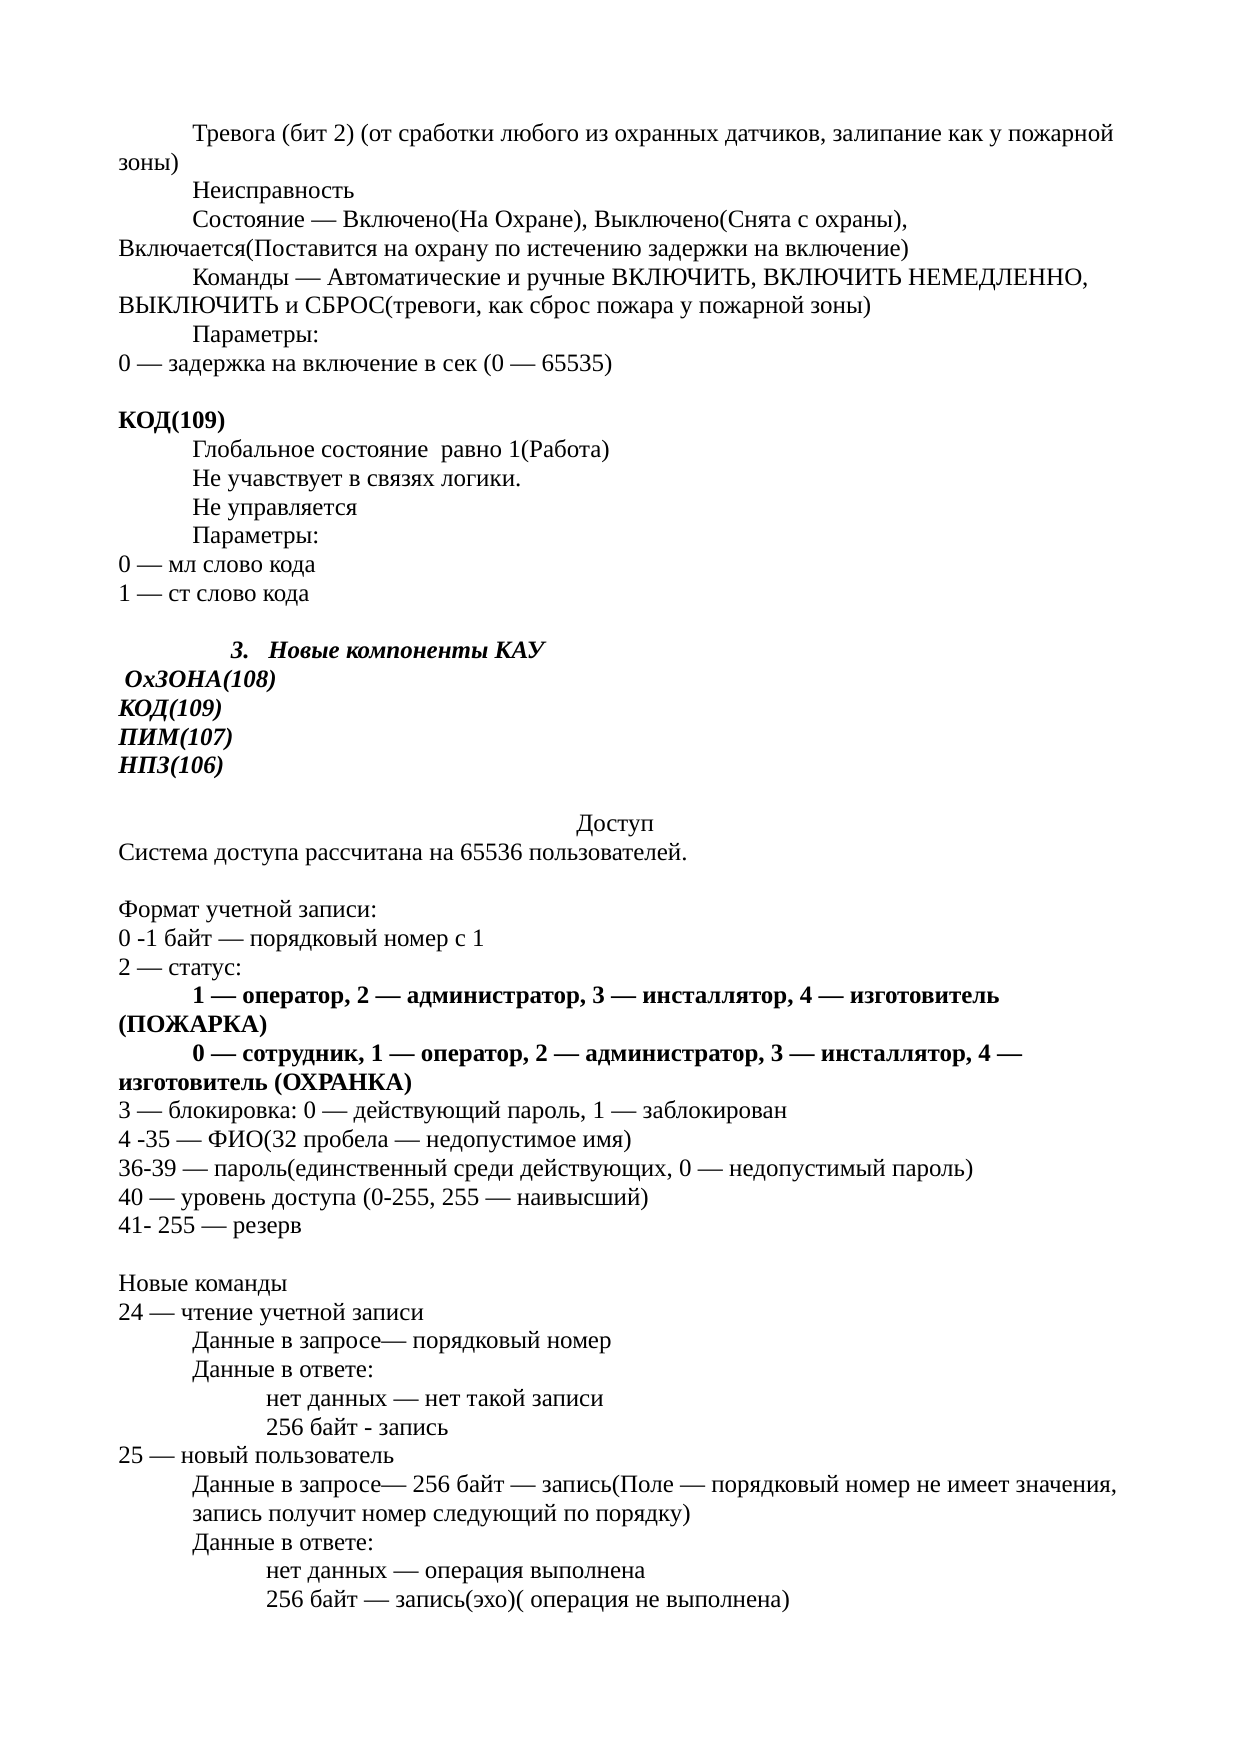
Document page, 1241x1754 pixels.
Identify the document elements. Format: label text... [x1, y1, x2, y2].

text 2 — статус: [118, 952, 1122, 981]
text ОхЗОНА(108) [118, 664, 1122, 693]
text 41- 255 — резерв [118, 1211, 1122, 1239]
text Параметры: [118, 319, 1122, 348]
text Формат учетной записи: [118, 894, 1122, 923]
text 0 — сотрудник, 1 — оператор, 2 — администратор, 3 — инсталлятор, 4 — изготовитель (ОХРАНКА) [118, 1038, 1122, 1096]
text нет данных — операция выполнена [118, 1556, 1122, 1584]
text Тревога (бит 2) (от сработки любого из охранных датчиков, залипание как у пожарной зоны) [118, 118, 1122, 176]
text Данные в ответе: [118, 1354, 1122, 1383]
text 256 байт — запись(эхо)( операция не выполнена) [118, 1584, 1122, 1613]
text Система доступа рассчитана на 65536 пользователей. [118, 837, 1122, 866]
text запись получит номер следующий по порядку) [118, 1498, 1122, 1527]
text 3 — блокировка: 0 — действующий пароль, 1 — заблокирован [118, 1096, 1122, 1124]
list Новые компоненты КАУ [231, 636, 1122, 664]
text Данные в запросе— 256 байт — запись(Поле — порядковый номер не имеет значения, [118, 1469, 1122, 1498]
text Новые команды [118, 1268, 1122, 1297]
text 4 -35 — ФИО(32 пробела — недопустимое имя) [118, 1124, 1122, 1153]
text Команды — Автоматические и ручные ВКЛЮЧИТЬ, ВКЛЮЧИТЬ НЕМЕДЛЕННО, ВЫКЛЮЧИТЬ и СБРОС(тревоги, как сброс пожара у пожарной зоны) [118, 262, 1122, 319]
text 256 байт - запись [118, 1412, 1122, 1441]
text Параметры: [118, 521, 1122, 549]
text ПИМ(107) [118, 722, 1122, 751]
text нет данных — нет такой записи [118, 1383, 1122, 1412]
text 1 — оператор, 2 — администратор, 3 — инсталлятор, 4 — изготовитель (ПОЖАРКА) [118, 981, 1122, 1038]
text Данные в запросе— порядковый номер [118, 1326, 1122, 1354]
text 36-39 — пароль(единственный среди действующих, 0 — недопустимый пароль) [118, 1153, 1122, 1182]
text Доступ [576, 808, 1122, 837]
text НПЗ(106) [118, 751, 1122, 779]
text 0 — задержка на включение в сек (0 — 65535) [118, 348, 1122, 377]
text Не управляется [118, 492, 1122, 521]
text 24 — чтение учетной записи [118, 1297, 1122, 1326]
text 0 — мл слово кода [118, 549, 1122, 578]
text Данные в ответе: [118, 1527, 1122, 1556]
text Неисправность [118, 176, 1122, 204]
text КОД(109) [118, 693, 1122, 722]
text Состояние — Включено(На Охране), Выключено(Снята с охраны), Включается(Поставится на охрану по истечению задержки на включение) [118, 204, 1122, 262]
text 1 — ст слово кода [118, 578, 1122, 607]
text Не учавствует в связях логики. [118, 463, 1122, 492]
text КОД(109) [118, 406, 1122, 434]
text 40 — уровень доступа (0-255, 255 — наивысший) [118, 1182, 1122, 1211]
text Глобальное состояние равно 1(Работа) [118, 434, 1122, 463]
text 0 -1 байт — порядковый номер с 1 [118, 923, 1122, 952]
text 25 — новый пользователь [118, 1441, 1122, 1469]
